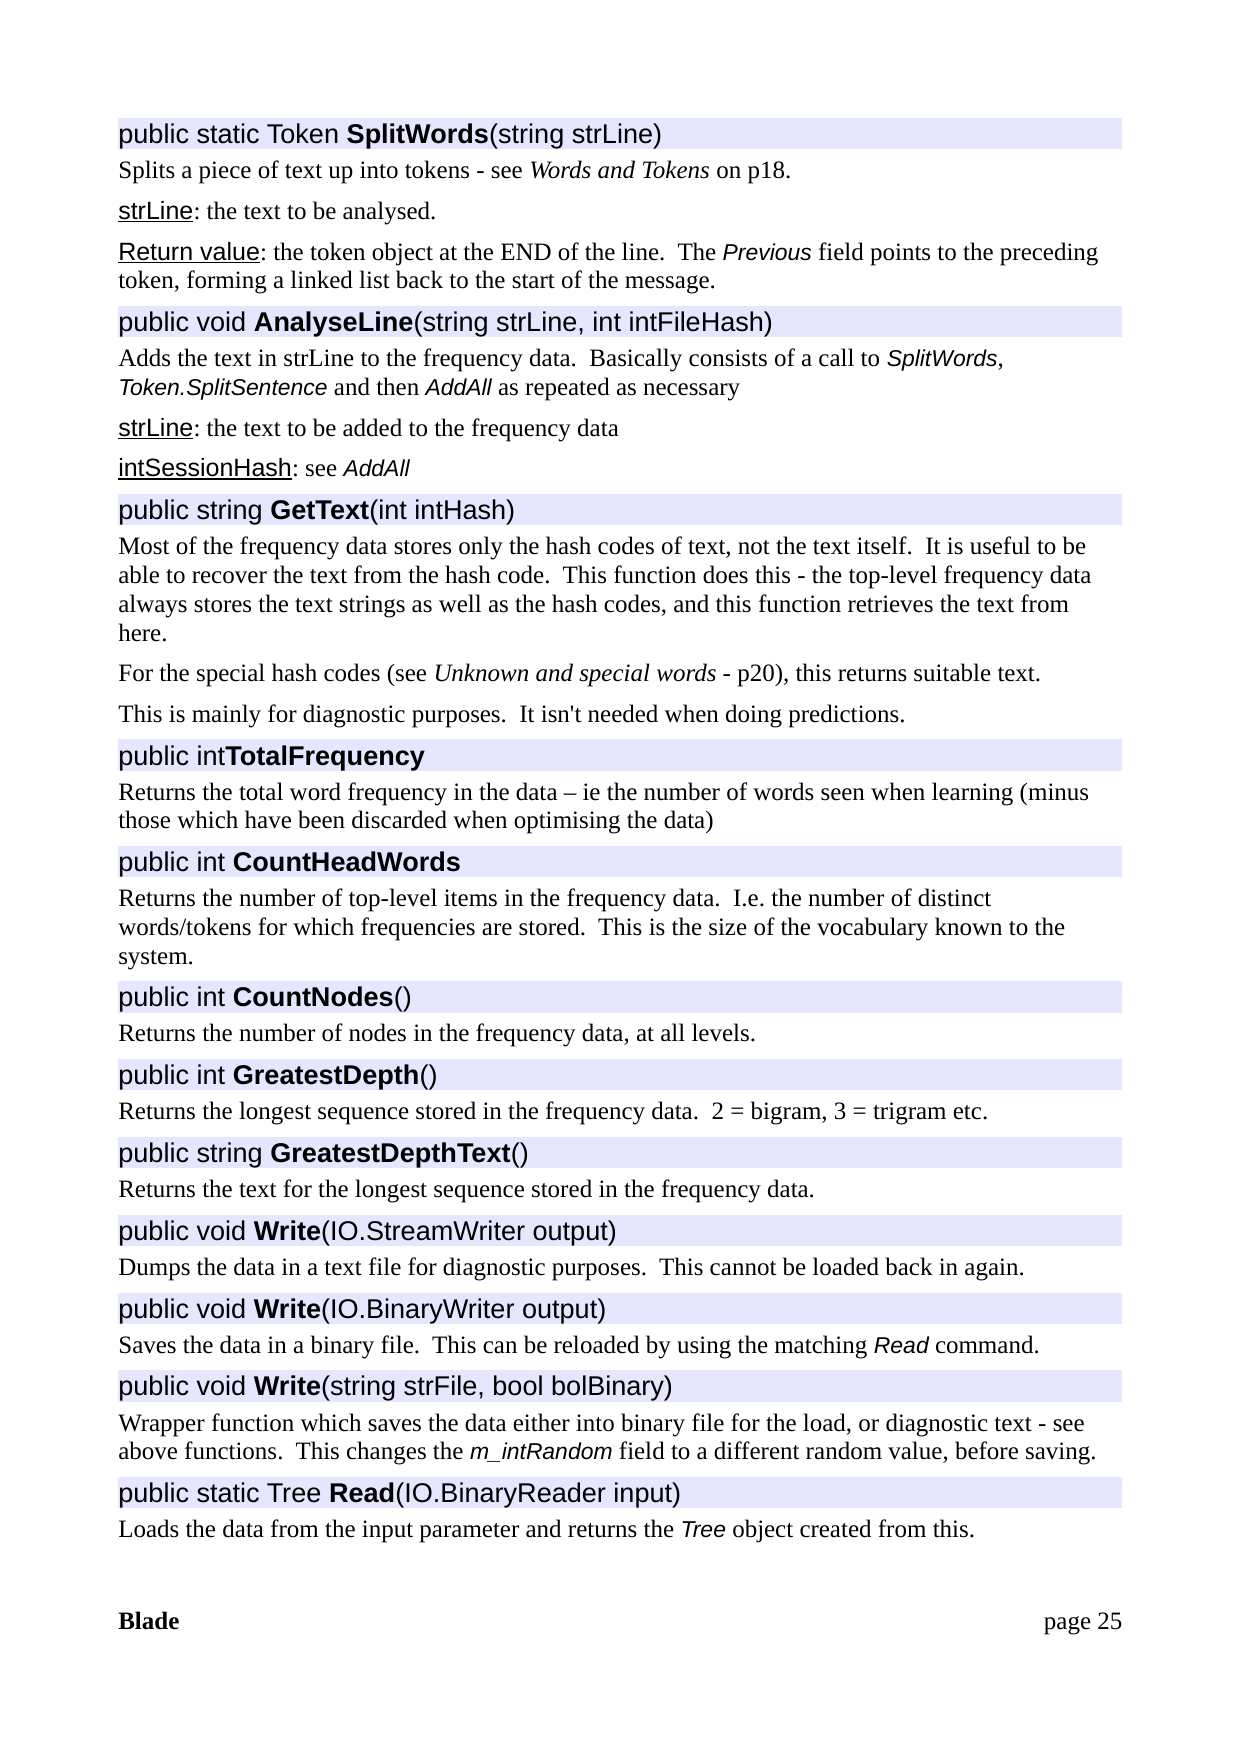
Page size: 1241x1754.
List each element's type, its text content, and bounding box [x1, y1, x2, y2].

text Return value: the token object at the END of the line. The Previous field points to the preceding token, forming a linked list back to the start of the message. [118, 237, 1122, 294]
text Returns the total word frequency in the data – ie the number of words seen when learning (minus those which have been discarded when optimising the data) [118, 777, 1122, 834]
text Returns the text for the longest sequence stored in the frequency data. [118, 1174, 1122, 1203]
text public int GreatestDepth() [118, 1059, 1122, 1090]
text public int CountNodes() [118, 981, 1122, 1013]
text Saves the data in a binary file. This can be reloaded by using the matching Read command. [118, 1330, 1122, 1358]
text This is mainly for diagnostic purposes. It isn't needed when doing predictions. [118, 699, 1122, 728]
text Adds the text in strLine to the frequency data. Basically consists of a call to SplitWords, Token.SplitSentence and then AddAll as repeated as necessary [118, 343, 1122, 401]
text public void Write(IO.StreamWriter output) [118, 1215, 1122, 1246]
text strLine: the text to be analysed. [118, 196, 1122, 225]
text public void Write(IO.BinaryWriter output) [118, 1293, 1122, 1324]
text public string GetText(int intHash) [118, 494, 1122, 525]
text strLine: the text to be added to the frequency data [118, 413, 1122, 442]
text Dumps the data in a text file for diagnostic purposes. This cannot be loaded back in again. [118, 1252, 1122, 1281]
text intSessionHash: see AddAll [118, 453, 1122, 482]
text Returns the number of top-level items in the frequency data. I.e. the number of distinct words/tokens for which frequencies are stored. This is the size of the vocabulary known to the system. [118, 883, 1122, 969]
text public int CountHeadWords [118, 846, 1122, 877]
text public static Tree Read(IO.BinaryReader input) [118, 1477, 1122, 1508]
text Returns the longest sequence stored in the frequency data. 2 = bigram, 3 = trigram etc. [118, 1096, 1122, 1125]
text Most of the frequency data stores only the hash codes of text, not the text itself. It is useful to be able to recover the text from the hash code. This function does this - the top-level frequency data always stores the text strings as well as the hash codes, and this function retrieves the text from here. [118, 531, 1122, 646]
text public intTotalFrequency [118, 739, 1122, 771]
text Wrapper function which saves the data either into binary file for the load, or diagnostic text - see above functions. This changes the m_intRandom field to a different random value, before saving. [118, 1408, 1122, 1465]
text Loads the data from the input parameter and returns the Tree object created from this. [118, 1514, 1122, 1543]
text Returns the number of nodes in the frequency data, at all levels. [118, 1018, 1122, 1047]
text public string GreatestDepthText() [118, 1137, 1122, 1168]
text public void Write(string strFile, bool bolBinary) [118, 1370, 1122, 1402]
text Splits a piece of text up into tokens - see Words and Tokens on p17. [118, 155, 1122, 184]
text public static Token SplitWords(string strLine) [118, 118, 1122, 149]
text For the special hash codes (see Unknown and special words - p19), this returns suitable text. [118, 658, 1122, 687]
text public void AnalyseLine(string strLine, int intFileHash) [118, 306, 1122, 337]
